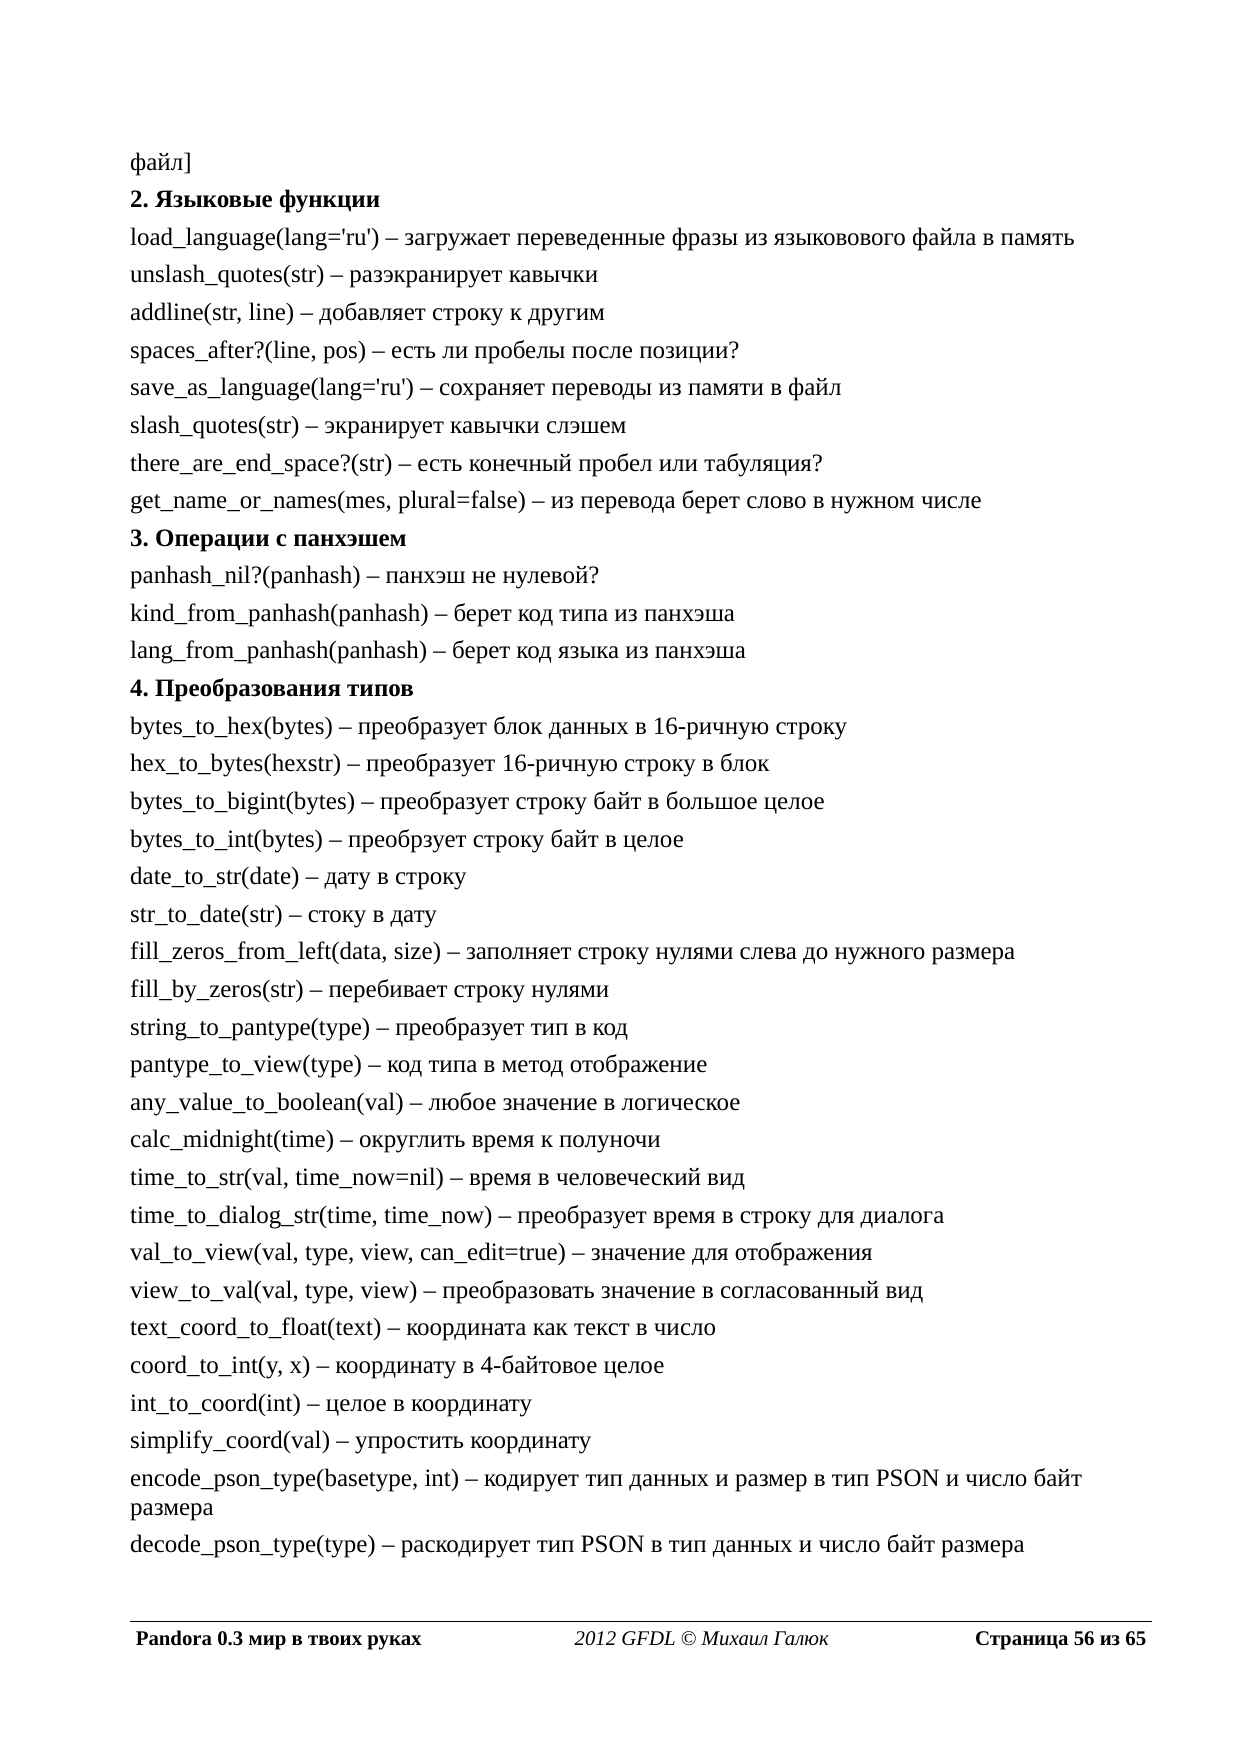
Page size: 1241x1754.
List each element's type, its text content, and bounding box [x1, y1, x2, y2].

text load_language(lang='ru') – загружает переведенные фразы из языковового файла в память [130, 222, 1152, 251]
text string_to_pantype(type) – преобразует тип в код [130, 1012, 1152, 1040]
text get_name_or_names(mes, plural=false) – из перевода берет слово в нужном числе [130, 485, 1152, 514]
text bytes_to_hex(bytes) – преобразует блок данных в 16-ричную строку [130, 711, 1152, 739]
text addline(str, line) – добавляет строку к другим [130, 297, 1152, 326]
text 4. Преобразования типов [130, 673, 1152, 702]
text there_are_end_space?(str) – есть конечный пробел или табуляция? [130, 448, 1152, 476]
text str_to_date(str) – стоку в дату [130, 899, 1152, 928]
text bytes_to_int(bytes) – преобрзует строку байт в целое [130, 824, 1152, 852]
text calc_midnight(time) – округлить время к полуночи [130, 1124, 1152, 1153]
text simplify_coord(val) – упростить координату [130, 1425, 1152, 1454]
text slash_quotes(str) – экранирует кавычки слэшем [130, 410, 1152, 439]
text unslash_quotes(str) – разэкранирует кавычки [130, 259, 1152, 288]
text encode_pson_type(basetype, int) – кодирует тип данных и размер в тип PSON и число байт размера [130, 1463, 1152, 1520]
text pantype_to_view(type) – код типа в метод отображение [130, 1049, 1152, 1078]
text coord_to_int(y, x) – координату в 4-байтовое целое [130, 1350, 1152, 1379]
text 3. Операции с панхэшем [130, 523, 1152, 552]
text fill_by_zeros(str) – перебивает строку нулями [130, 974, 1152, 1003]
text bytes_to_bigint(bytes) – преобразует строку байт в большое целое [130, 786, 1152, 815]
text hex_to_bytes(hexstr) – преобразует 16-ричную строку в блок [130, 748, 1152, 777]
text time_to_str(val, time_now=nil) – время в человеческий вид [130, 1162, 1152, 1191]
text int_to_coord(int) – целое в координату [130, 1388, 1152, 1416]
text panhash_nil?(panhash) – панхэш не нулевой? [130, 560, 1152, 589]
text spaces_after?(line, pos) – есть ли пробелы после позиции? [130, 335, 1152, 363]
text fill_zeros_from_left(data, size) – заполняет строку нулями слева до нужного размера [130, 936, 1152, 965]
text any_value_to_boolean(val) – любое значение в логическое [130, 1087, 1152, 1116]
text val_to_view(val, type, view, can_edit=true) – значение для отображения [130, 1237, 1152, 1266]
text text_coord_to_float(text) – координата как текст в число [130, 1312, 1152, 1341]
text view_to_val(val, type, view) – преобразовать значение в согласованный вид [130, 1275, 1152, 1304]
text date_to_str(date) – дату в строку [130, 861, 1152, 890]
text time_to_dialog_str(time, time_now) – преобразует время в строку для диалога [130, 1200, 1152, 1228]
text kind_from_panhash(panhash) – берет код типа из панхэша [130, 598, 1152, 627]
text 2. Языковые функции [130, 184, 1152, 213]
text save_as_language(lang='ru') – сохраняет переводы из памяти в файл [130, 372, 1152, 401]
text decode_pson_type(type) – раскодирует тип PSON в тип данных и число байт размера [130, 1529, 1152, 1558]
text lang_from_panhash(panhash) – берет код языка из панхэша [130, 636, 1152, 664]
text файл] [130, 147, 1152, 176]
